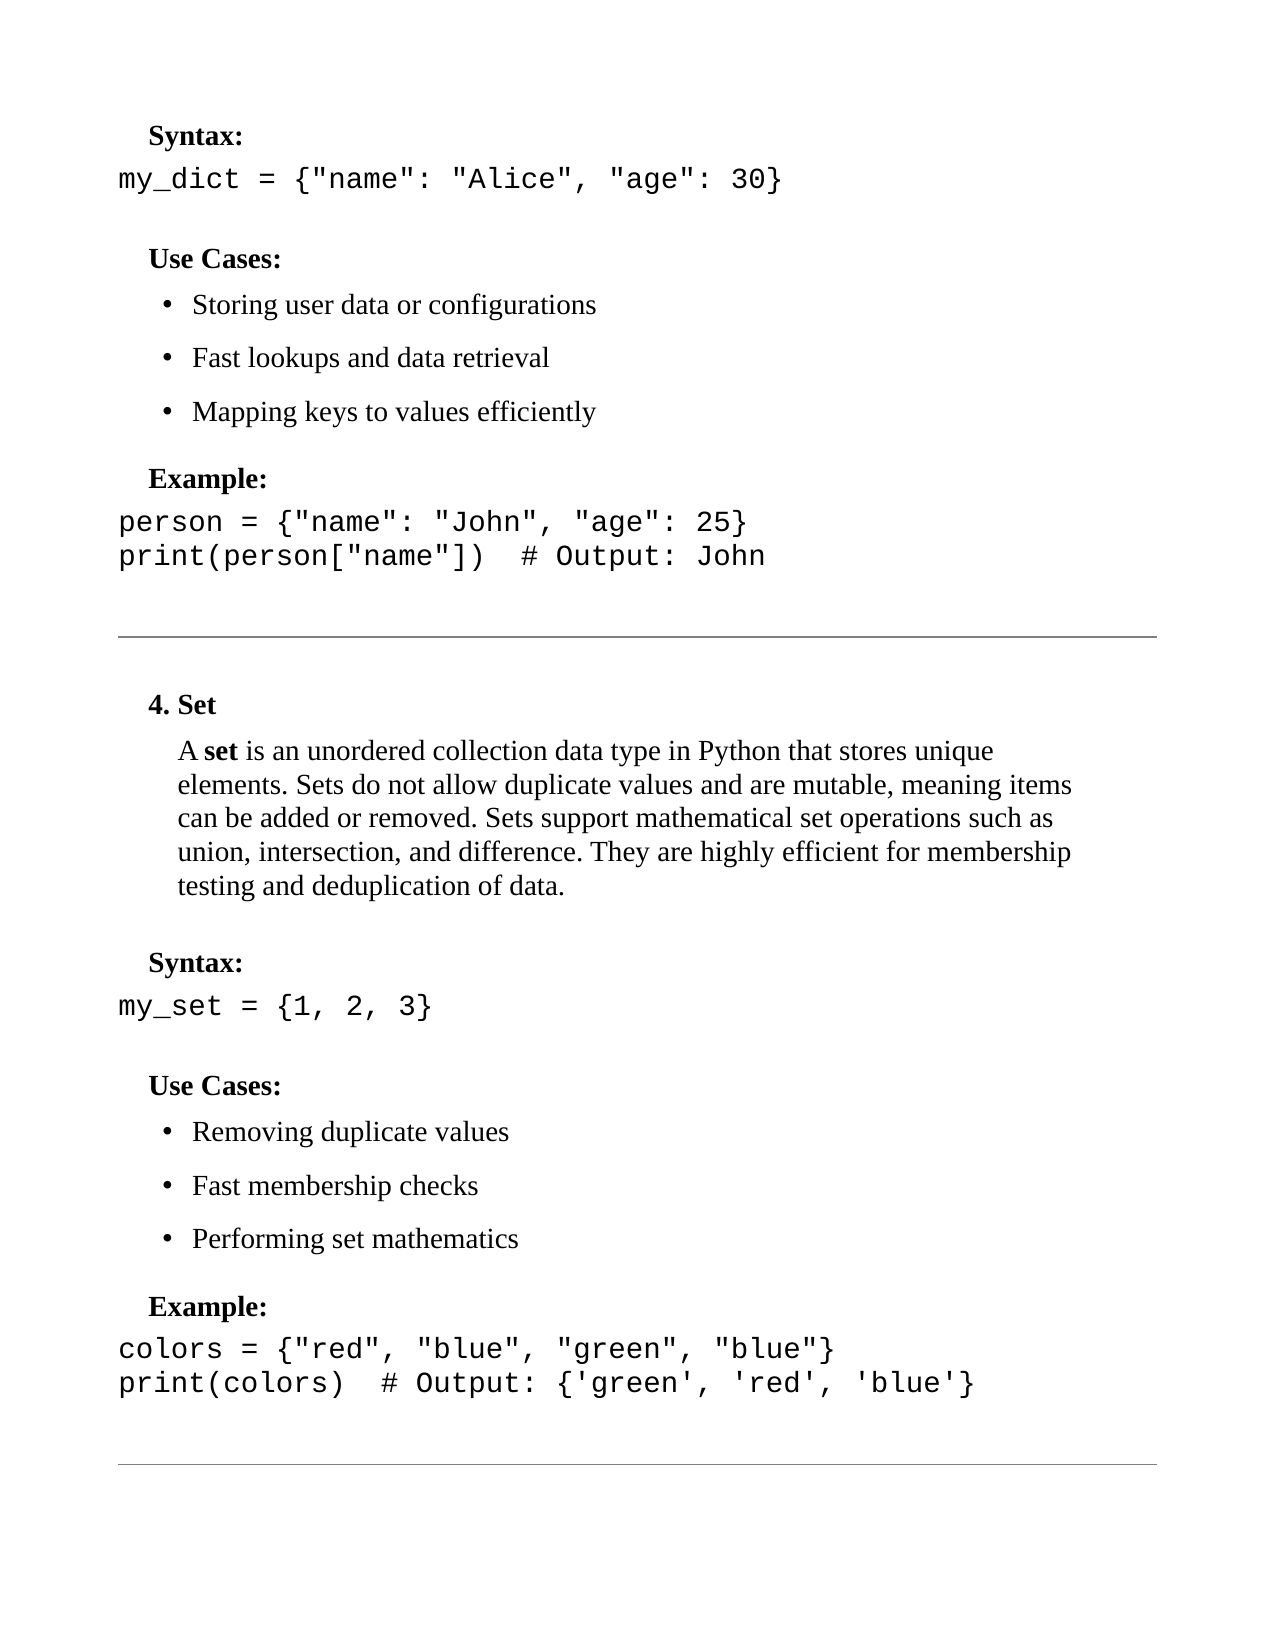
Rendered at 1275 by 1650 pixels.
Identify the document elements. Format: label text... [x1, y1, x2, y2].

text print(person["name"]) # Output: John [118, 541, 1157, 574]
subtitle 📌 Use Cases: [118, 241, 1157, 275]
list Storing user data or configurations [162, 287, 1157, 321]
subtitle 📌 Use Cases: [118, 1068, 1157, 1102]
text A set is an unordered collection data type in Python that stores unique elements. Sets do not allow duplicate values and are mutable, meaning items can be added or removed. Sets support mathematical set operations such as union, intersection, and difference. They are highly efficient for membership testing and deduplication of data. [177, 733, 1098, 901]
subtitle 🔹 4. Set [118, 687, 1157, 721]
subtitle 🧪 Example: [118, 462, 1157, 495]
list Mapping keys to values efficiently [162, 394, 1157, 427]
list Performing set mathematics [162, 1221, 1157, 1254]
text person = {"name": "John", "age": 25} [118, 508, 1157, 541]
text print(colors) # Output: {'green', 'red', 'blue'} [118, 1368, 1157, 1401]
subtitle 🧪 Example: [118, 1289, 1157, 1322]
subtitle 🔧 Syntax: [118, 118, 1157, 152]
text colors = {"red", "blue", "green", "blue"} [118, 1335, 1157, 1368]
subtitle 🔧 Syntax: [118, 945, 1157, 979]
list Fast membership checks [162, 1168, 1157, 1201]
text my_set = {1, 2, 3} [118, 991, 1157, 1024]
text my_dict = {"name": "Alice", "age": 30} [118, 164, 1157, 197]
list Removing duplicate values [162, 1114, 1157, 1148]
list Fast lookups and data retrieval [162, 341, 1157, 374]
